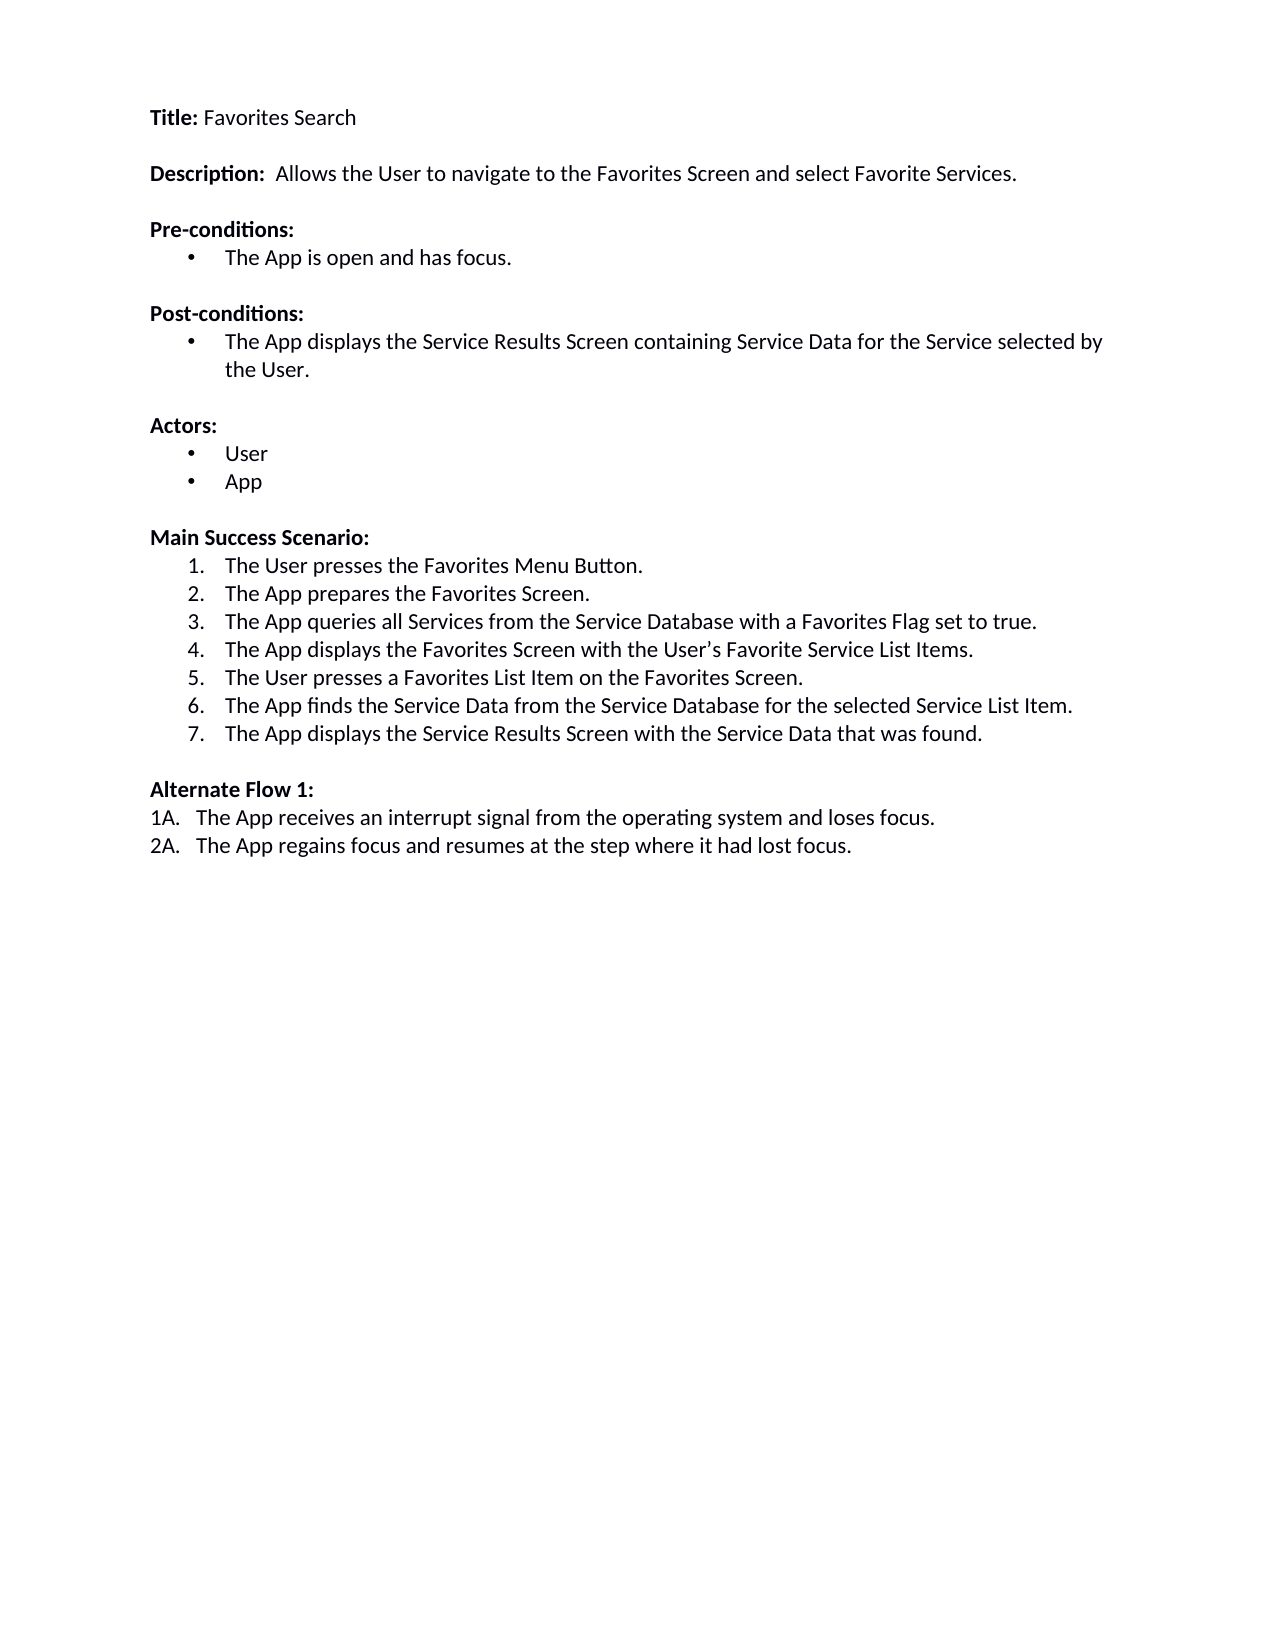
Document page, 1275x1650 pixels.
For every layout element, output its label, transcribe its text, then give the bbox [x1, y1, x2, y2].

text 2A. The App regains focus and resumes at the step where it had lost focus. [150, 832, 1125, 859]
list User [187, 439, 1125, 467]
list The App displays the Service Results Screen with the Service Data that was found. [187, 719, 1125, 747]
text Description: Allows the User to navigate to the Favorites Screen and select Favorite Services. [150, 159, 1125, 187]
list The User presses a Favorites List Item on the Favorites Screen. [187, 663, 1125, 691]
list The App prepares the Favorites Screen. [187, 579, 1125, 607]
list The App queries all Services from the Service Database with a Favorites Flag set to true. [187, 607, 1125, 635]
text Post-conditions: [150, 299, 1125, 327]
list App [187, 467, 1125, 495]
text Alternate Flow 1: [150, 776, 1125, 803]
text Pre-conditions: [150, 215, 1125, 243]
list The App displays the Favorites Screen with the User’s Favorite Service List Items. [187, 635, 1125, 663]
list The App displays the Service Results Screen containing Service Data for the Service selected by the User. [187, 327, 1125, 383]
list The App finds the Service Data from the Service Database for the selected Service List Item. [187, 691, 1125, 719]
list The User presses the Favorites Menu Button. [187, 551, 1125, 579]
text 1A. The App receives an interrupt signal from the operating system and loses focus. [150, 803, 1125, 832]
text Main Success Scenario: [150, 523, 1125, 551]
list The App is open and has focus. [187, 243, 1125, 271]
text Actors: [150, 411, 1125, 439]
text Title: Favorites Search [150, 103, 1125, 131]
